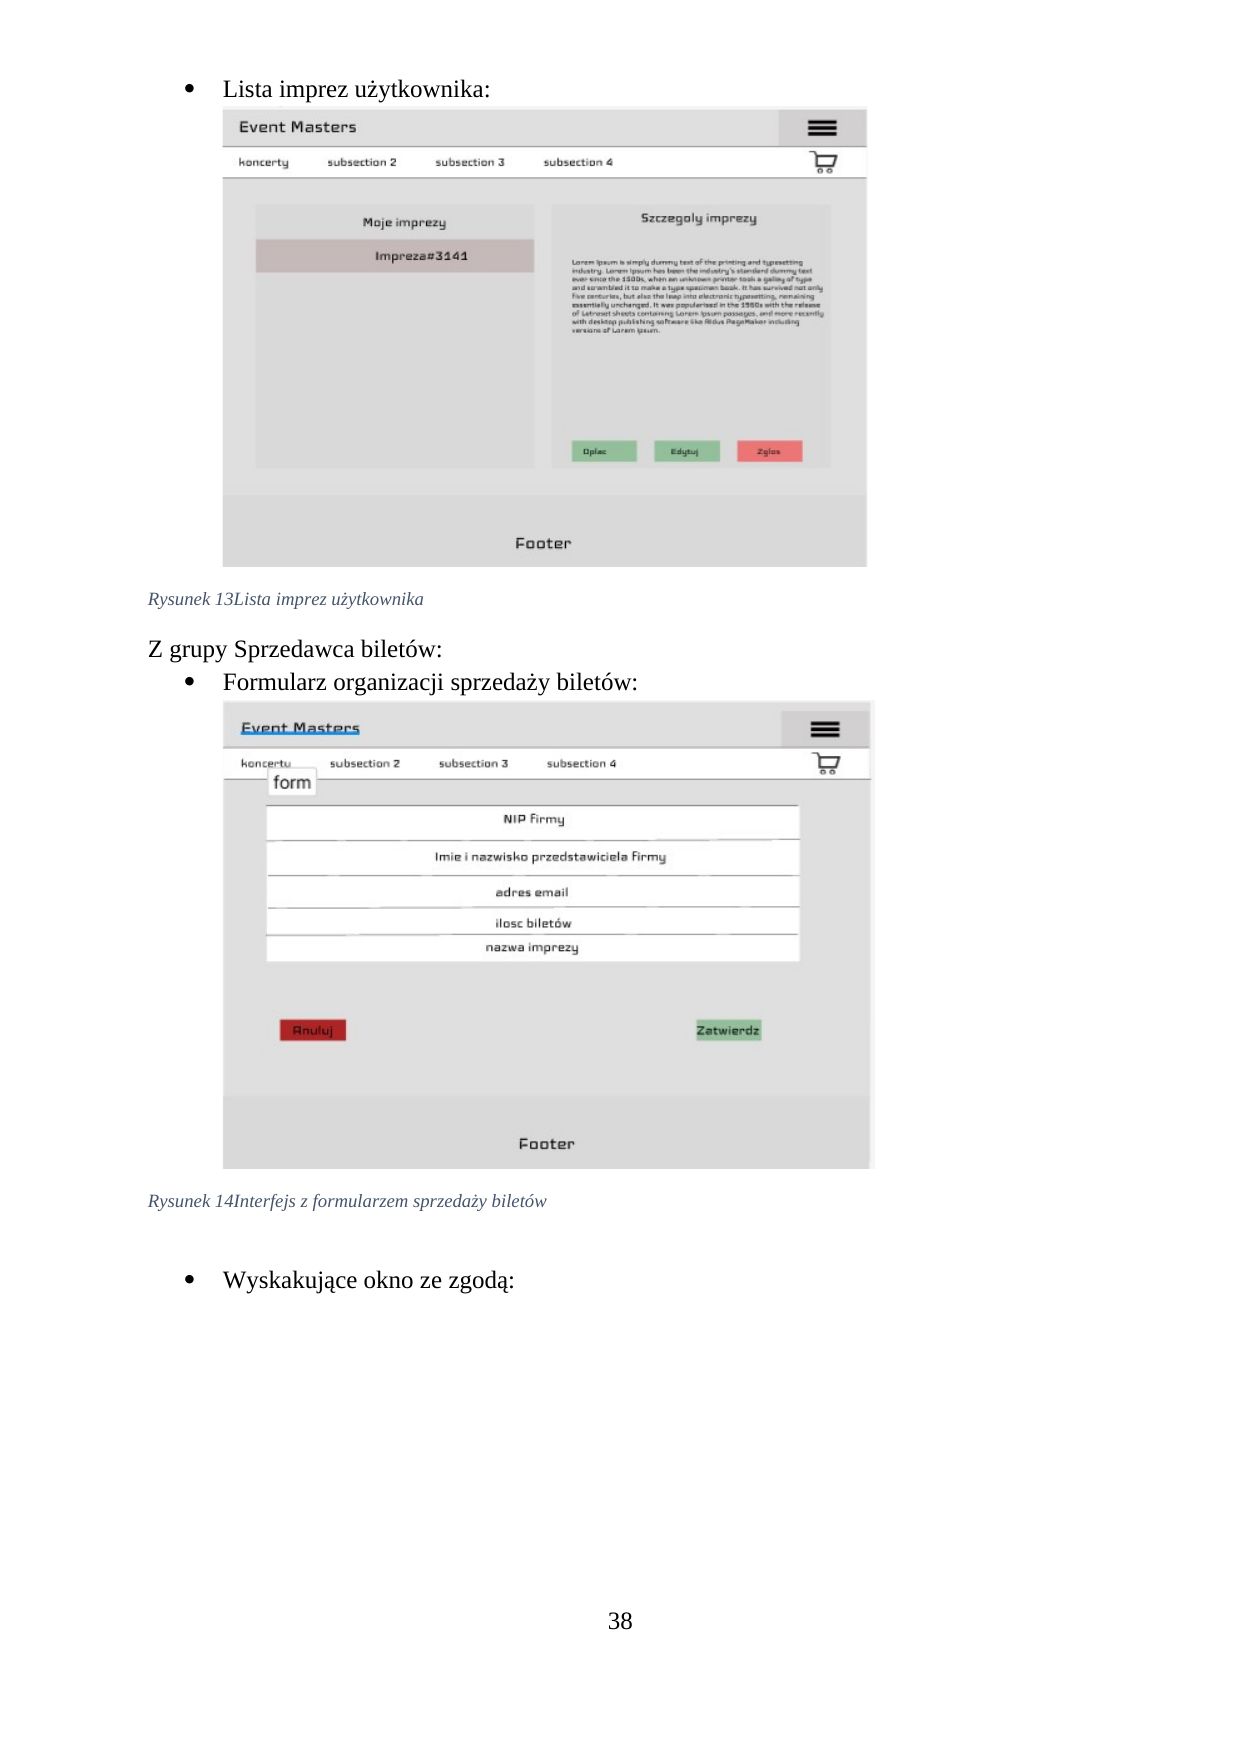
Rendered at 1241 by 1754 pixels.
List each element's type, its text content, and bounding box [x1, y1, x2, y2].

list Formularz organizacji sprzedaży biletów: [185, 667, 1093, 696]
subtitle Z grupy Sprzedawca biletów: [148, 634, 1093, 663]
list Wyskakujące okno ze zgodą: [185, 1265, 1093, 1294]
text Rysunek 13Lista imprez użytkownika [148, 588, 1093, 609]
text Rysunek 14Interfejs z formularzem sprzedaży biletów [148, 1190, 1093, 1212]
list Lista imprez użytkownika: [185, 74, 1093, 102]
